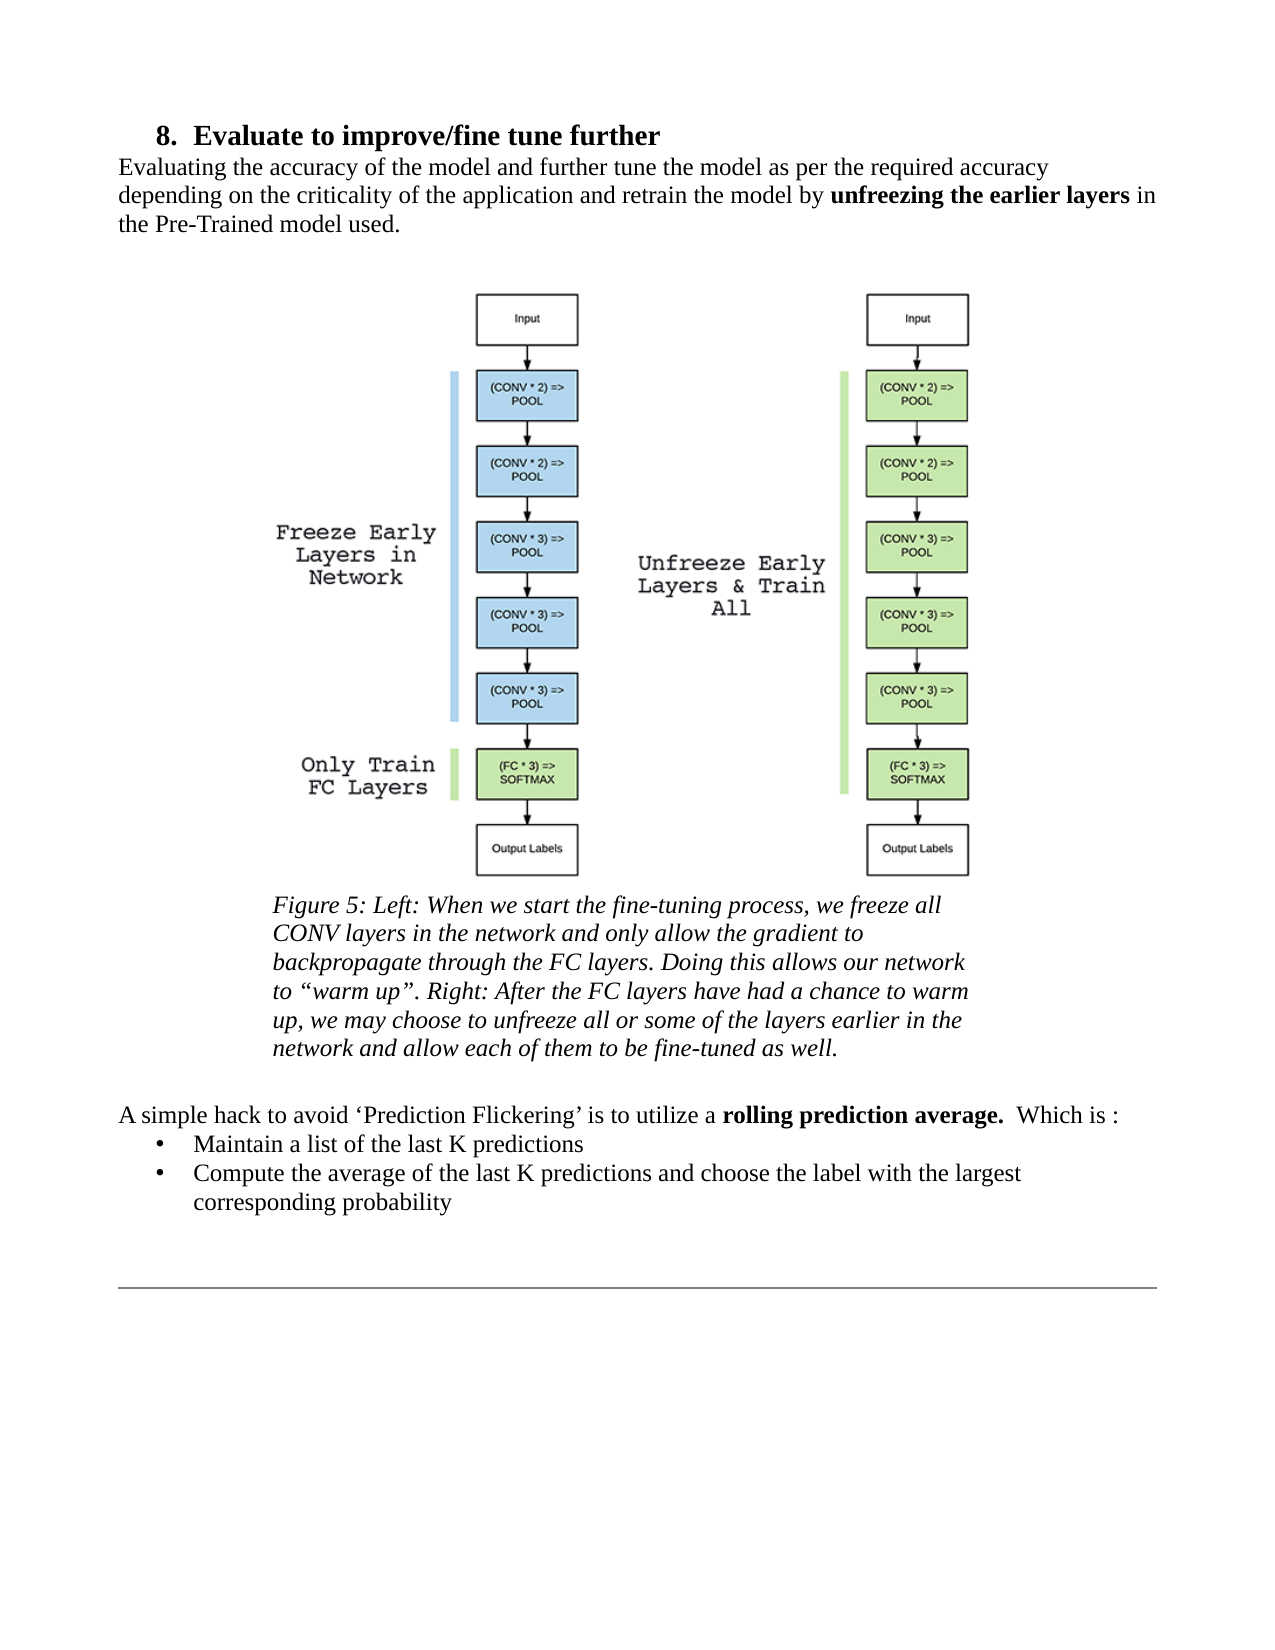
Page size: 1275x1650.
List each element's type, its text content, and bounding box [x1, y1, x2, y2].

list Evaluate to improve/fine tune further [156, 118, 1157, 152]
text Figure 5: Left: When we start the fine-tuning process, we freeze all CONV layers in the network and only allow the gradient to backpropagate through the FC layers. Doing this allows our network to “warm up”. Right: After the FC layers have had a chance to warm up, we may choose to unfreeze all or some of the layers earlier in the network and allow each of them to be fine-tuned as well. [272, 885, 973, 1062]
text A simple hack to avoid ‘Prediction Flickering’ is to utilize a rolling prediction average. Which is : [118, 1100, 1157, 1129]
text Evaluating the accuracy of the model and further tune the model as per the required accuracy depending on the criticality of the application and retrain the model by unfreezing the earlier layers in the Pre-Trained model used. [118, 152, 1157, 238]
picture [272, 282, 974, 885]
list Compute the average of the last K predictions and choose the label with the largest corresponding probability [156, 1158, 1157, 1215]
list Maintain a list of the last K predictions [156, 1129, 1157, 1158]
